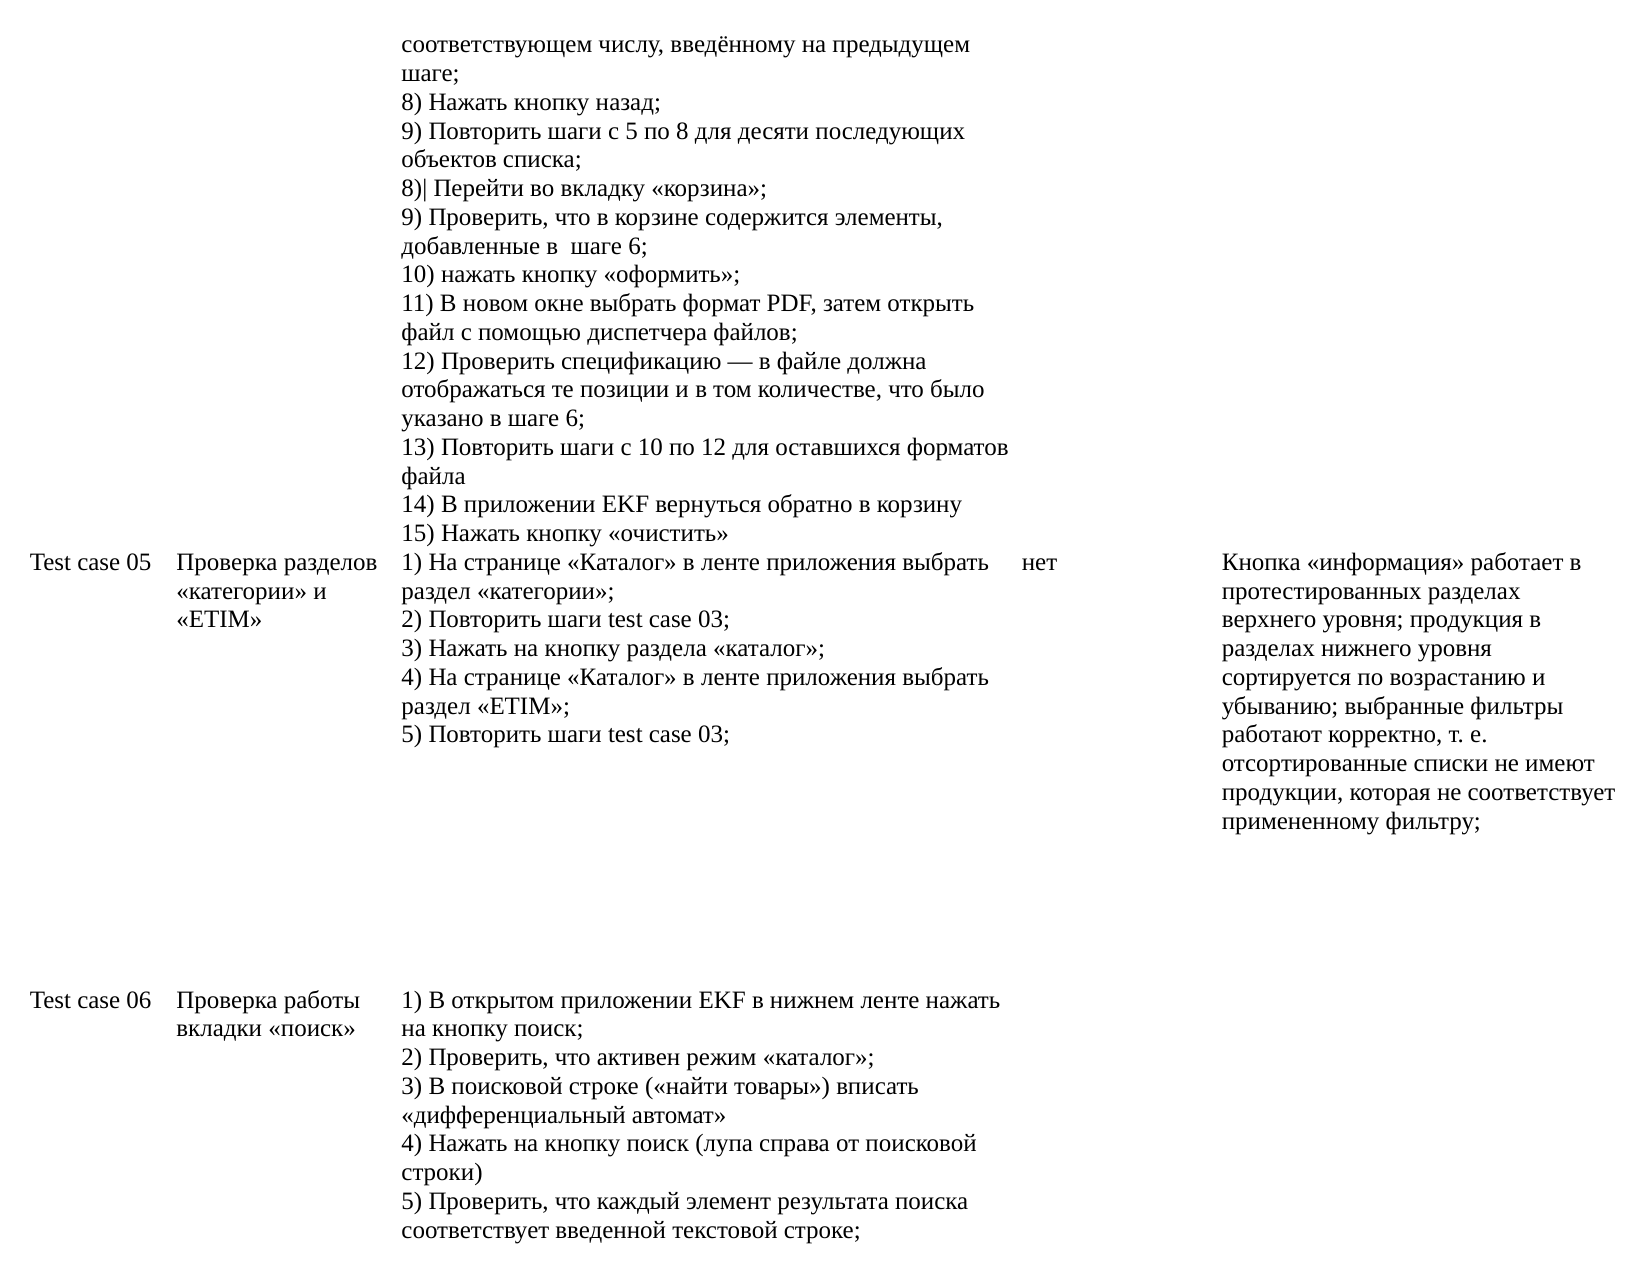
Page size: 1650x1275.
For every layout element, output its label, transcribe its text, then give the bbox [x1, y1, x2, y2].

table_cell соответствующем числу, введённому на предыдущем шаге; 8) Нажать кнопку назад; 9) Повторить шаги с 5 по 8 для десяти последующих объектов списка; 8)| Перейти во вкладку «корзина»; 9) Проверить, что в корзине содержится элементы, добавленные в шаге 6; 10) нажать кнопку «оформить»; 11) В новом окне выбрать формат PDF, затем открыть файл с помощью диспетчера файлов; 12) Проверить спецификацию — в файле должна отображаться те позиции и в том количестве, что было указано в шаге 6; 13) Повторить шаги с 10 по 12 для оставшихся форматов файла 14) В приложении EKF вернуться обратно в корзину 15) Нажать кнопку «очистить» [401, 30, 1022, 547]
table_cell [30, 30, 176, 547]
table_cell Проверка работы вкладки «поиск» [176, 985, 401, 1243]
table_cell [1222, 985, 1621, 1243]
table_cell [1222, 30, 1621, 547]
table_cell [1022, 30, 1222, 547]
table_cell Test case 06 [30, 985, 176, 1243]
table_cell 1) На странице «Каталог» в ленте приложения выбрать раздел «категории»; 2) Повторить шаги test case 03; 3) Нажать на кнопку раздела «каталог»; 4) На странице «Каталог» в ленте приложения выбрать раздел «ETIM»; 5) Повторить шаги test case 03; [401, 547, 1022, 985]
table_cell Проверка разделов «категории» и «ETIM» [176, 547, 401, 985]
table_cell Test case 05 [30, 547, 176, 985]
table_cell [1022, 985, 1222, 1243]
table_cell нет [1022, 547, 1222, 985]
table_cell Кнопка «информация» работает в протестированных разделах верхнего уровня; продукция в разделах нижнего уровня сортируется по возрастанию и убыванию; выбранные фильтры работают корректно, т. е. отсортированные списки не имеют продукции, которая не соответствует примененному фильтру; [1222, 547, 1621, 985]
table_cell 1) В открытом приложении EKF в нижнем ленте нажать на кнопку поиск; 2) Проверить, что активен режим «каталог»; 3) В поисковой строке («найти товары») вписать «дифференциальный автомат» 4) Нажать на кнопку поиск (лупа справа от поисковой строки) 5) Проверить, что каждый элемент результата поиска соответствует введенной текстовой строке; [401, 985, 1022, 1243]
table_cell [176, 30, 401, 547]
